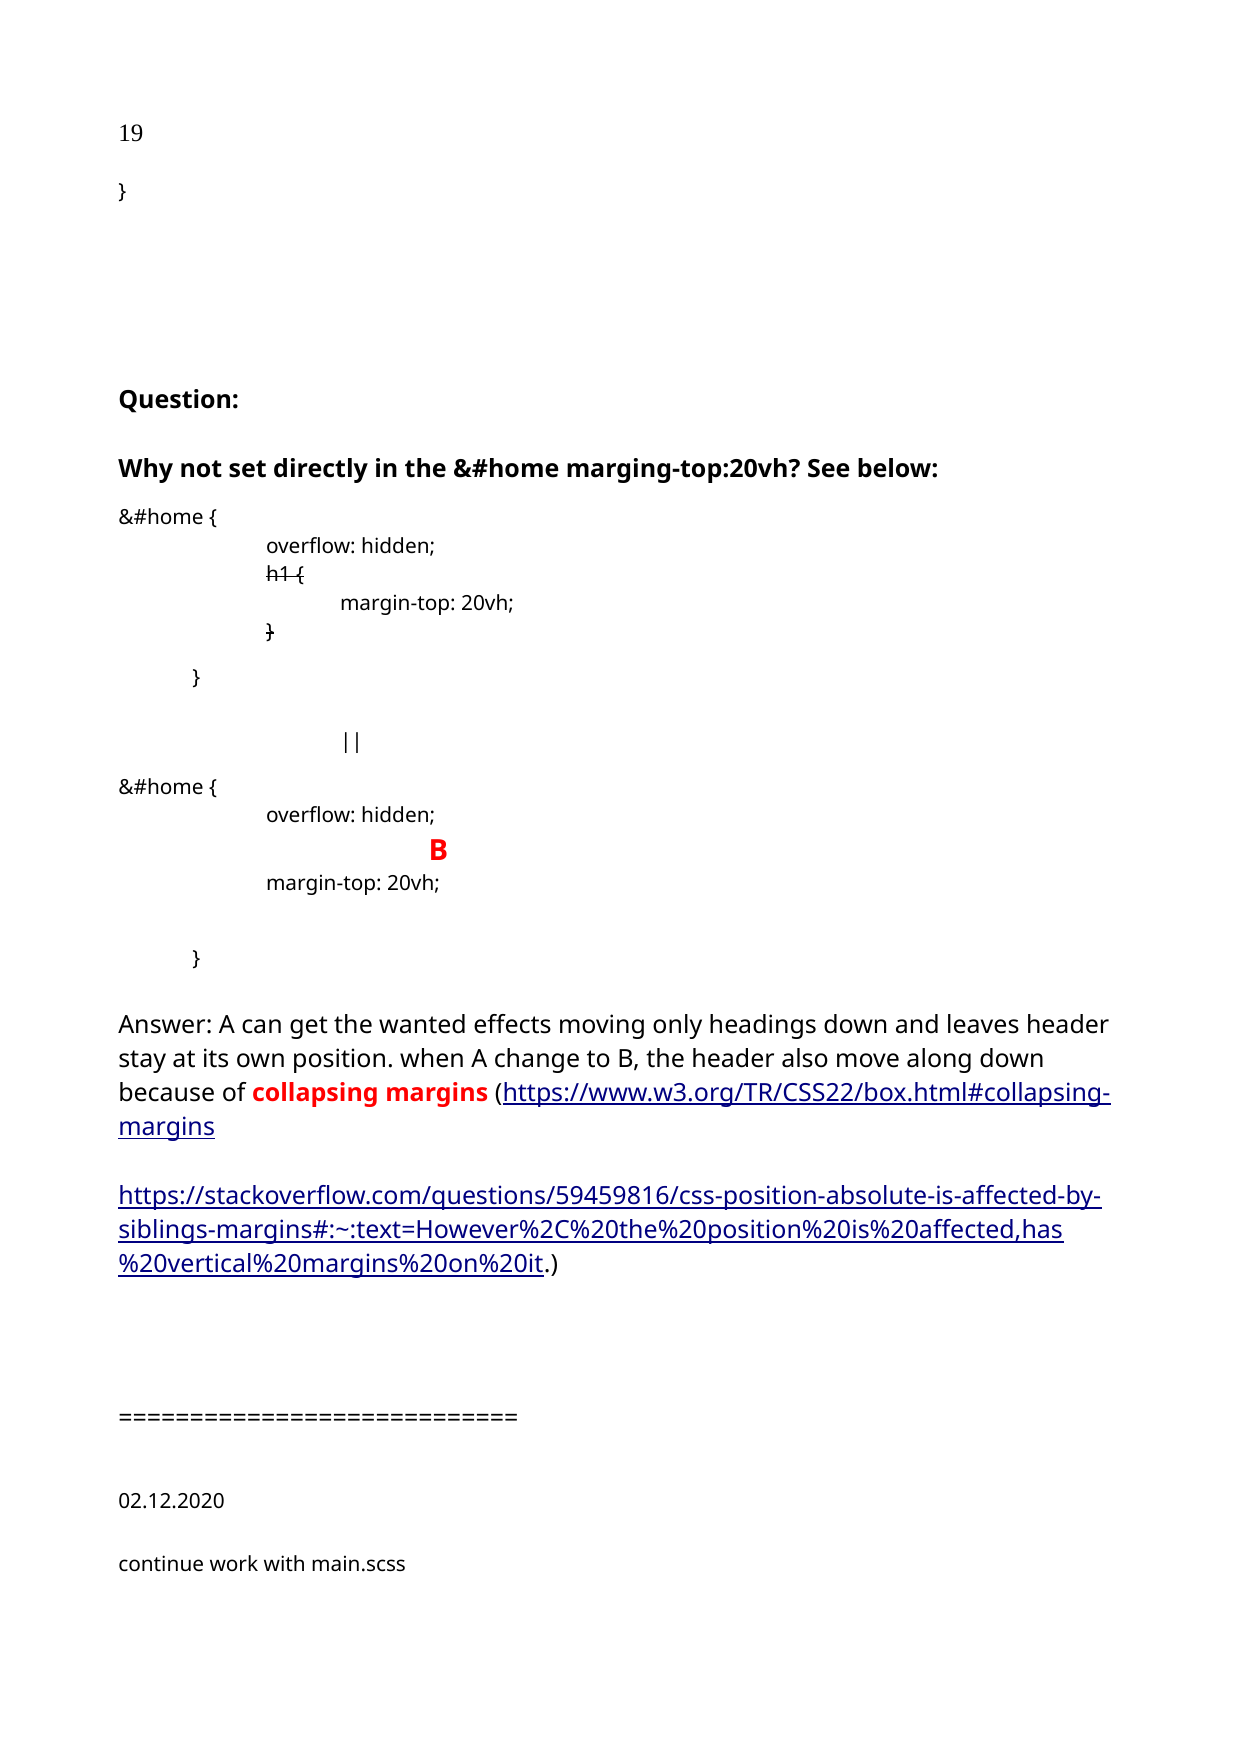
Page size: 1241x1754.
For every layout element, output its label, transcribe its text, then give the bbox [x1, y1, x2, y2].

text &#home { [118, 502, 1122, 531]
text } [118, 943, 1122, 971]
text margin-top: 20vh; [118, 868, 1122, 897]
text } [118, 616, 1122, 644]
text } [118, 662, 1122, 691]
text } [118, 176, 1122, 205]
text h1 { [118, 559, 1122, 588]
text https://stackoverflow.com/questions/59459816/css-position-absolute-is-affected-by-siblings-margins#:~:text=However%2C%20the%20position%20is%20affected,has%20vertical%20margins%20on%20it.) [118, 1178, 1122, 1280]
text margin-top: 20vh; [118, 588, 1122, 616]
text overflow: hidden; [118, 800, 1122, 829]
text B [118, 829, 1122, 868]
text Why not set directly in the &#home marging-top:20vh? See below: [118, 451, 1122, 485]
text || [118, 726, 1122, 754]
text ============================ [118, 1400, 1122, 1434]
text continue work with main.scss [118, 1549, 1122, 1578]
text &#home { [118, 772, 1122, 800]
text overflow: hidden; [118, 531, 1122, 559]
text 02.12.2020 [118, 1486, 1122, 1514]
text Answer: A can get the wanted effects moving only headings down and leaves header stay at its own position. when A change to B, the header also move along down because of collapsing margins (https://www.w3.org/TR/CSS22/box.html#collapsing-margins [118, 1007, 1122, 1143]
text Question: [118, 381, 1122, 416]
